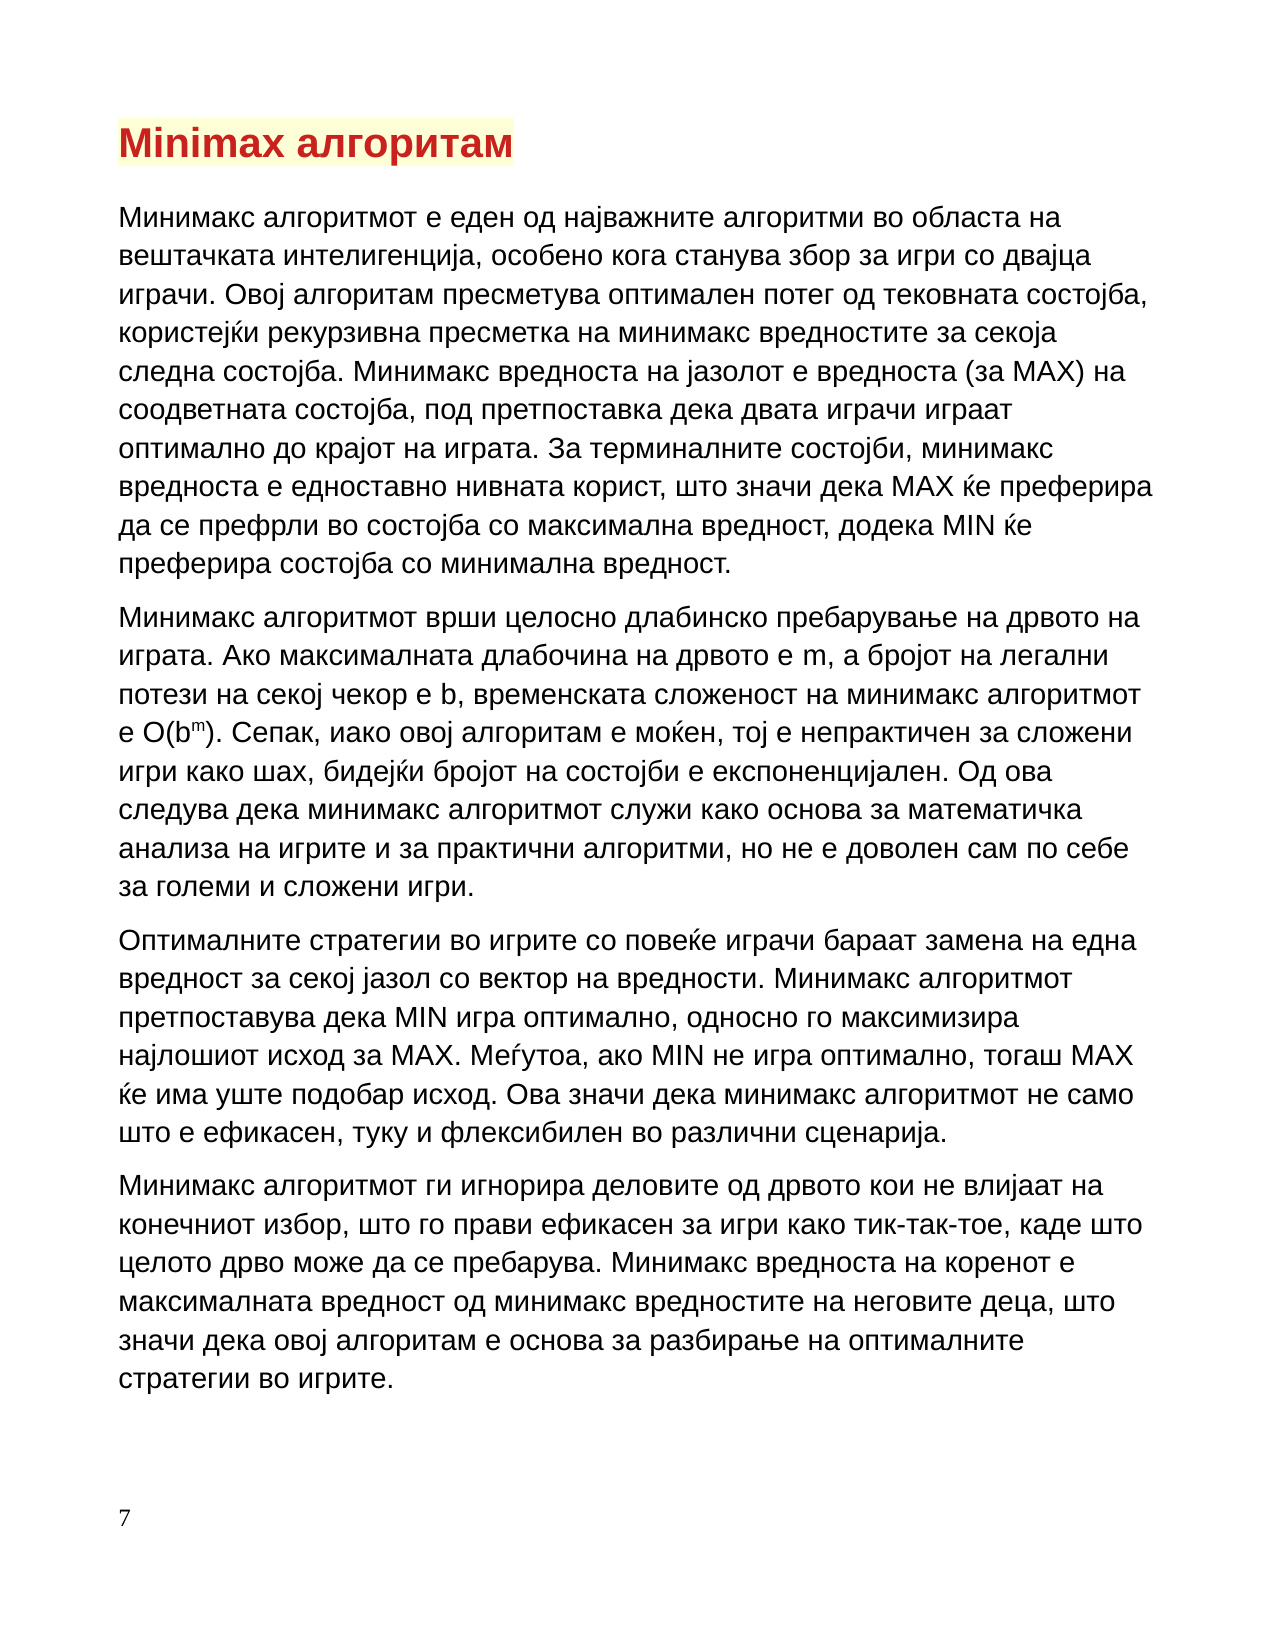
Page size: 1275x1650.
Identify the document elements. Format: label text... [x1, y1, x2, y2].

text Minimax алгоритам [118, 118, 1157, 166]
text Минимакс алгоритмот е еден од најважните алгоритми во областа на вештачката интелигенција, особено кога станува збор за игри со двајца играчи. Овој алгоритам пресметува оптимален потег од тековната состојба, користејќи рекурзивна пресметка на минимакс вредностите за секоја следна состојба. Минимакс вредноста на јазолот е вредноста (за MAX) на соодветната состојба, под претпоставка дека двата играчи играат оптимално до крајот на играта. За терминалните состојби, минимакс вредноста е едноставно нивната корист, што значи дека MAX ќе преферира да се префрли во состојба со максимална вредност, додека MIN ќе преферира состојба со минимална вредност. [118, 199, 1157, 580]
text Минимакс алгоритмот ги игнорира деловите од дрвото кои не влијаат на конечниот избор, што го прави ефикасен за игри како тик-так-тое, каде што целото дрво може да се пребарува. Минимакс вредноста на коренот е максималната вредност од минимакс вредностите на неговите деца, што значи дека овој алгоритам е основа за разбирање на оптималните стратегии во игрите. [118, 1168, 1157, 1394]
text Минимакс алгоритмот врши целосно длабинско пребарување на дрвото на играта. Ако максималната длабочина на дрвото е m, а бројот на легални потези на секој чекор е b, временската сложеност на минимакс алгоритмот е O(bm). Сепак, иако овој алгоритам е моќен, тој е непрактичен за сложени игри како шах, бидејќи бројот на состојби е експоненцијален. Од ова следува дека минимакс алгоритмот служи како основа за математичка анализа на игрите и за практични алгоритми, но не е доволен сам по себе за големи и сложени игри. [118, 599, 1157, 903]
text Оптималните стратегии во игрите со повеќе играчи бараат замена на една вредност за секој јазол со вектор на вредности. Минимакс алгоритмот претпоставува дека MIN игра оптимално, односно го максимизира најлошиот исход за MAX. Меѓутоа, ако MIN не игра оптимално, тогаш MAX ќе има уште подобар исход. Ова значи дека минимакс алгоритмот не само што е ефикасен, туку и флексибилен во различни сценарија. [118, 922, 1157, 1149]
